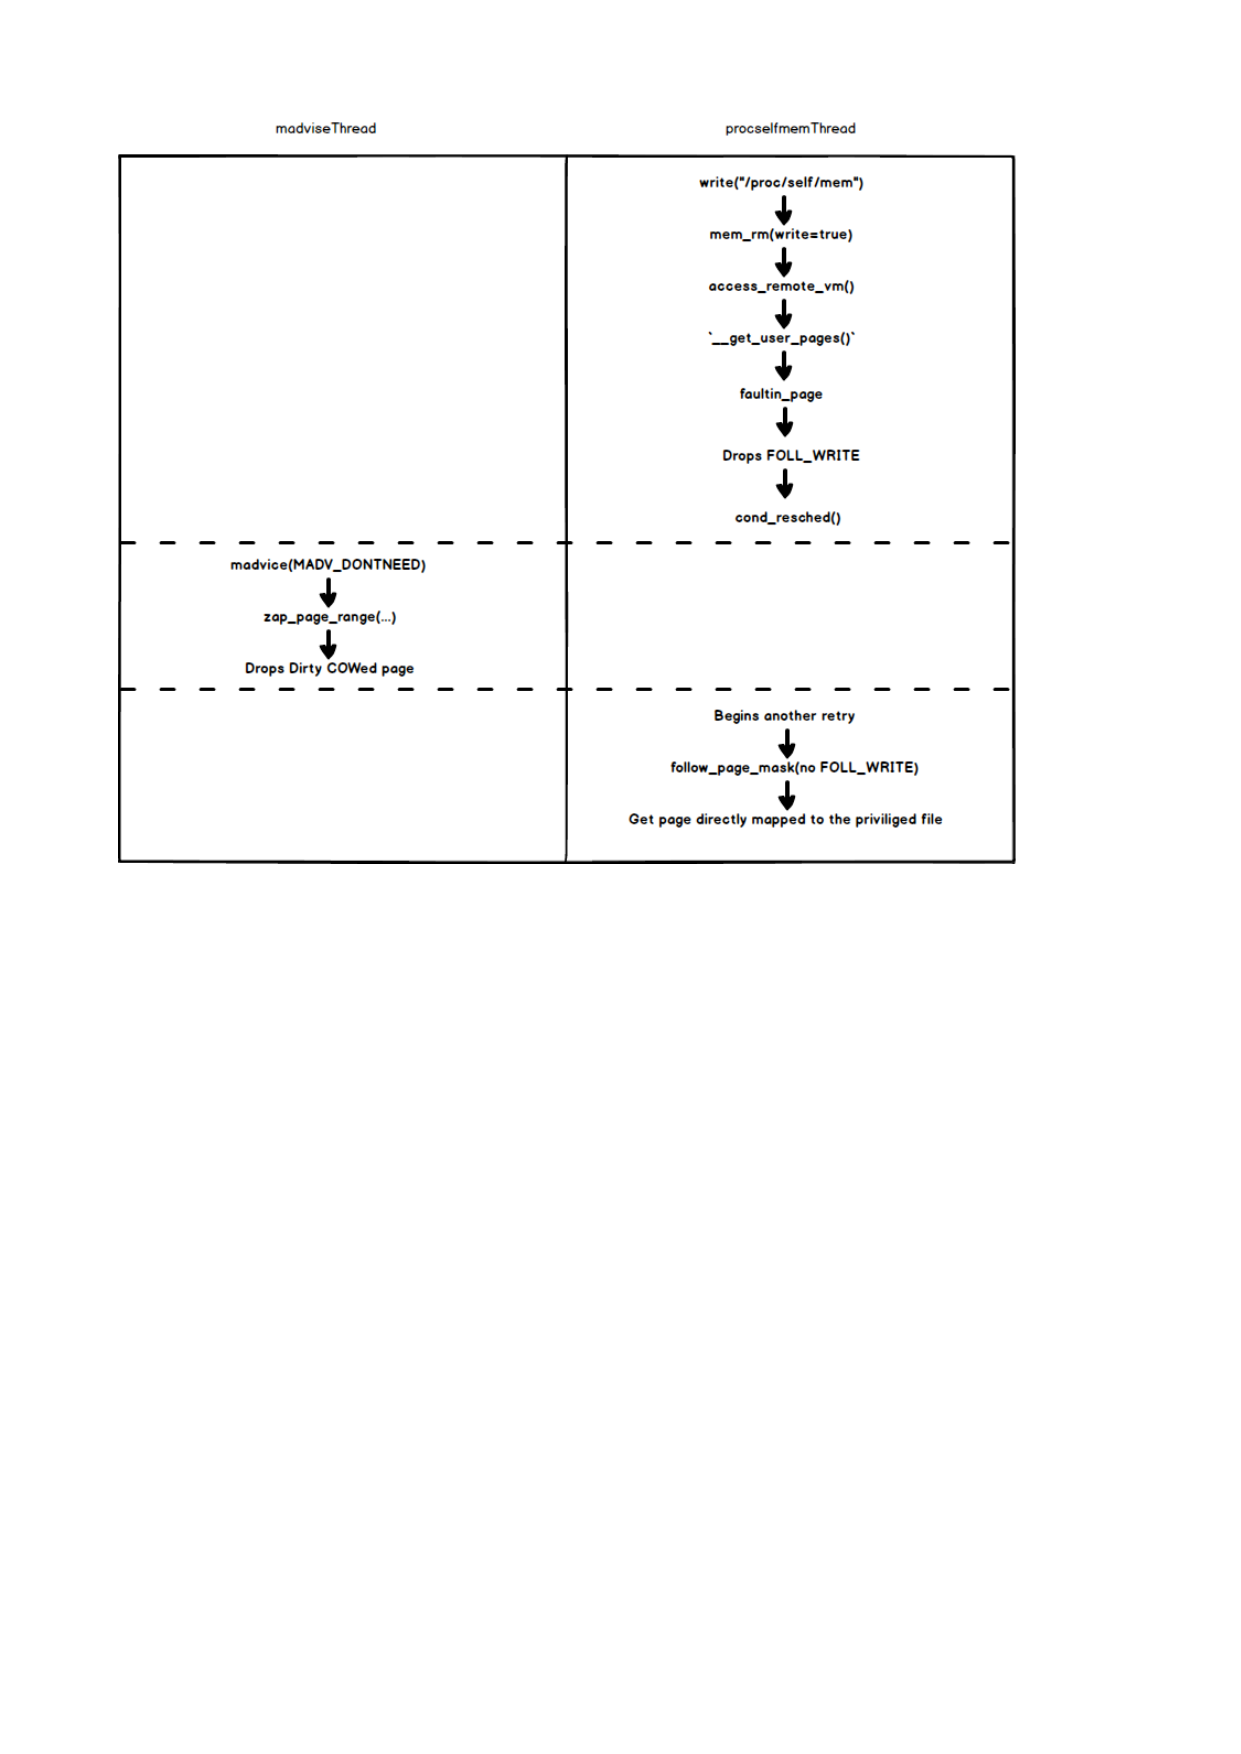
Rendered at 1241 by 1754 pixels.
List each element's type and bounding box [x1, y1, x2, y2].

picture [118, 118, 1019, 864]
